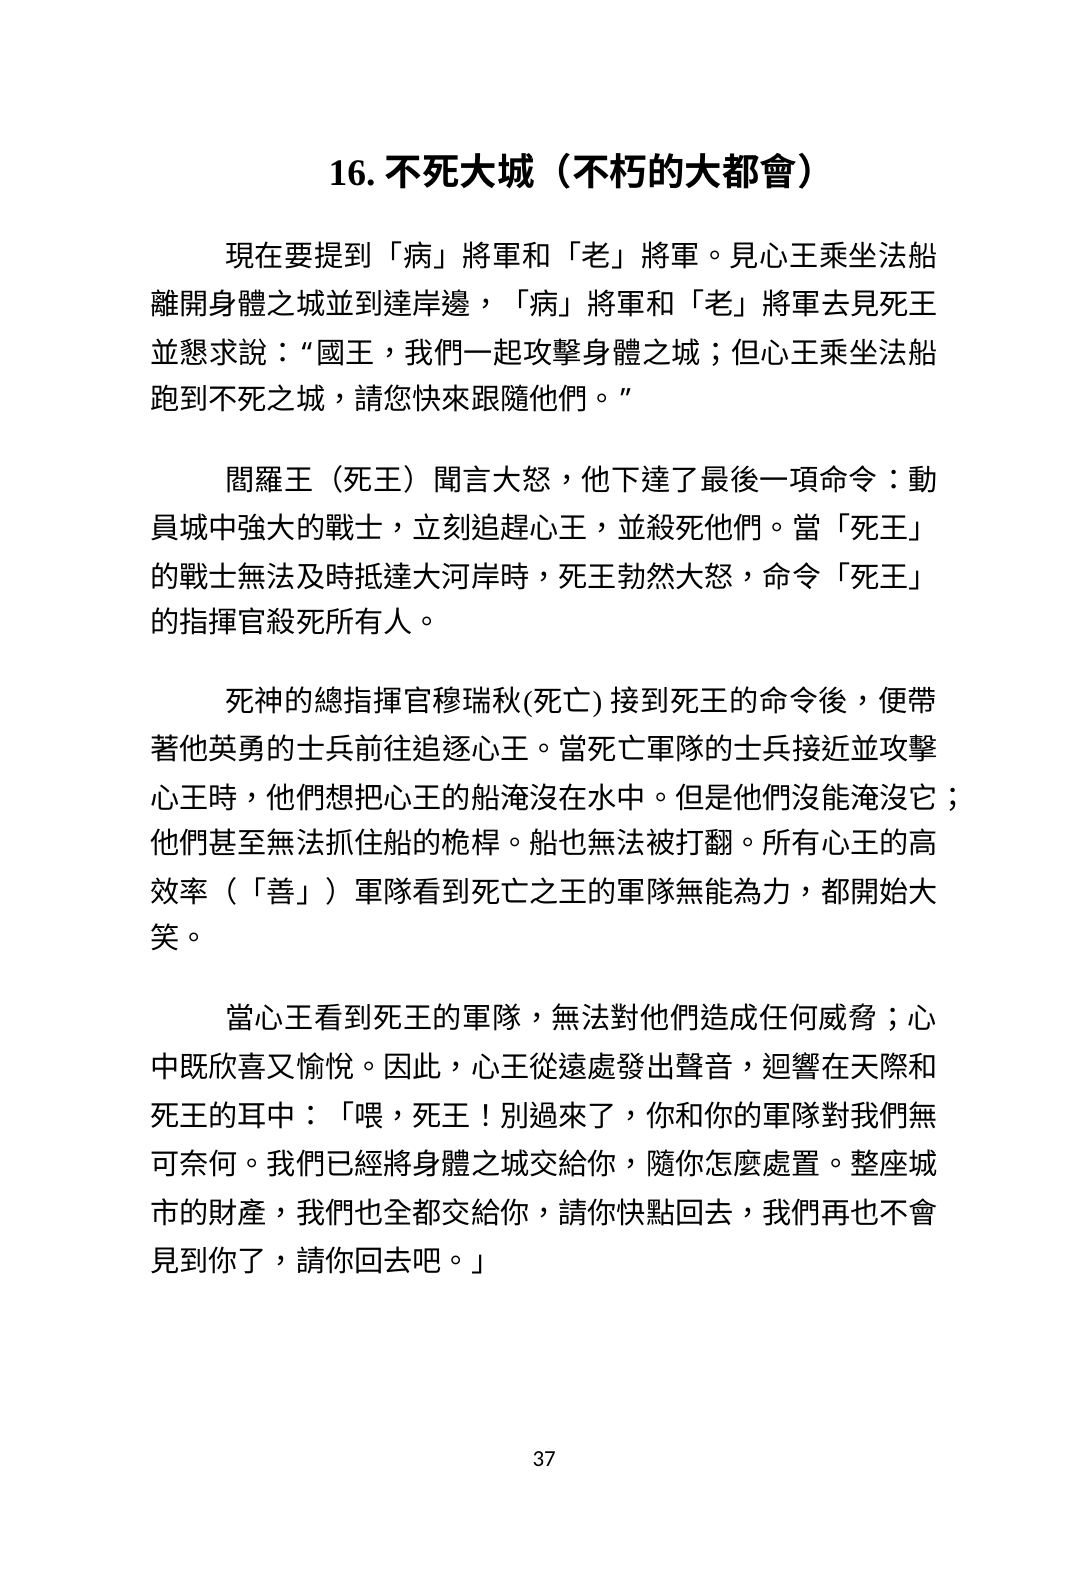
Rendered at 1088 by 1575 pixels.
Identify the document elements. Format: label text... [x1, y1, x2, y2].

subtitle 16. 不死大城（不朽的大都會） [150, 150, 938, 193]
text 閻羅王（死王）聞言大怒，他下達了最後一項命令：動員城中強大的戰士，立刻追趕心王，並殺死他們。當「死王」的戰士無法及時抵達大河岸時，死王勃然大怒，命令「死王」的指揮官殺死所有人。 [150, 456, 938, 641]
text 現在要提到「病」將軍和「老」將軍。見心王乘坐法船離開身體之城並到達岸邊，「病」將軍和「老」將軍去見死王並懇求說：“國王，我們一起攻擊身體之城；但心王乘坐法船跑到不死之城，請您快來跟隨他們。” [150, 232, 938, 418]
text 死神的總指揮官穆瑞秋(死亡) 接到死王的命令後，便帶著他英勇的士兵前往追逐心王。當死亡軍隊的士兵接近並攻擊 心王時，他們想把心王的船淹沒在水中。但是他們沒能淹沒它；他們甚至無法抓住船的桅桿。船也無法被打翻。所有心王的高效率（「善」）軍隊看到死亡之王的軍隊無能為力，都開始大笑。 [150, 680, 938, 957]
text 當心王看到死王的軍隊，無法對他們造成任何威脅；心中既欣喜又愉悅。因此，心王從遠處發出聲音，迴響在天際和死王的耳中：「喂，死王！別過來了，你和你的軍隊對我們無可奈何。我們已經將身體之城交給你，隨你怎麼處置。整座城市的財產，我們也全都交給你，請你快點回去，我們再也不會見到你了，請你回去吧。」 [150, 995, 938, 1280]
